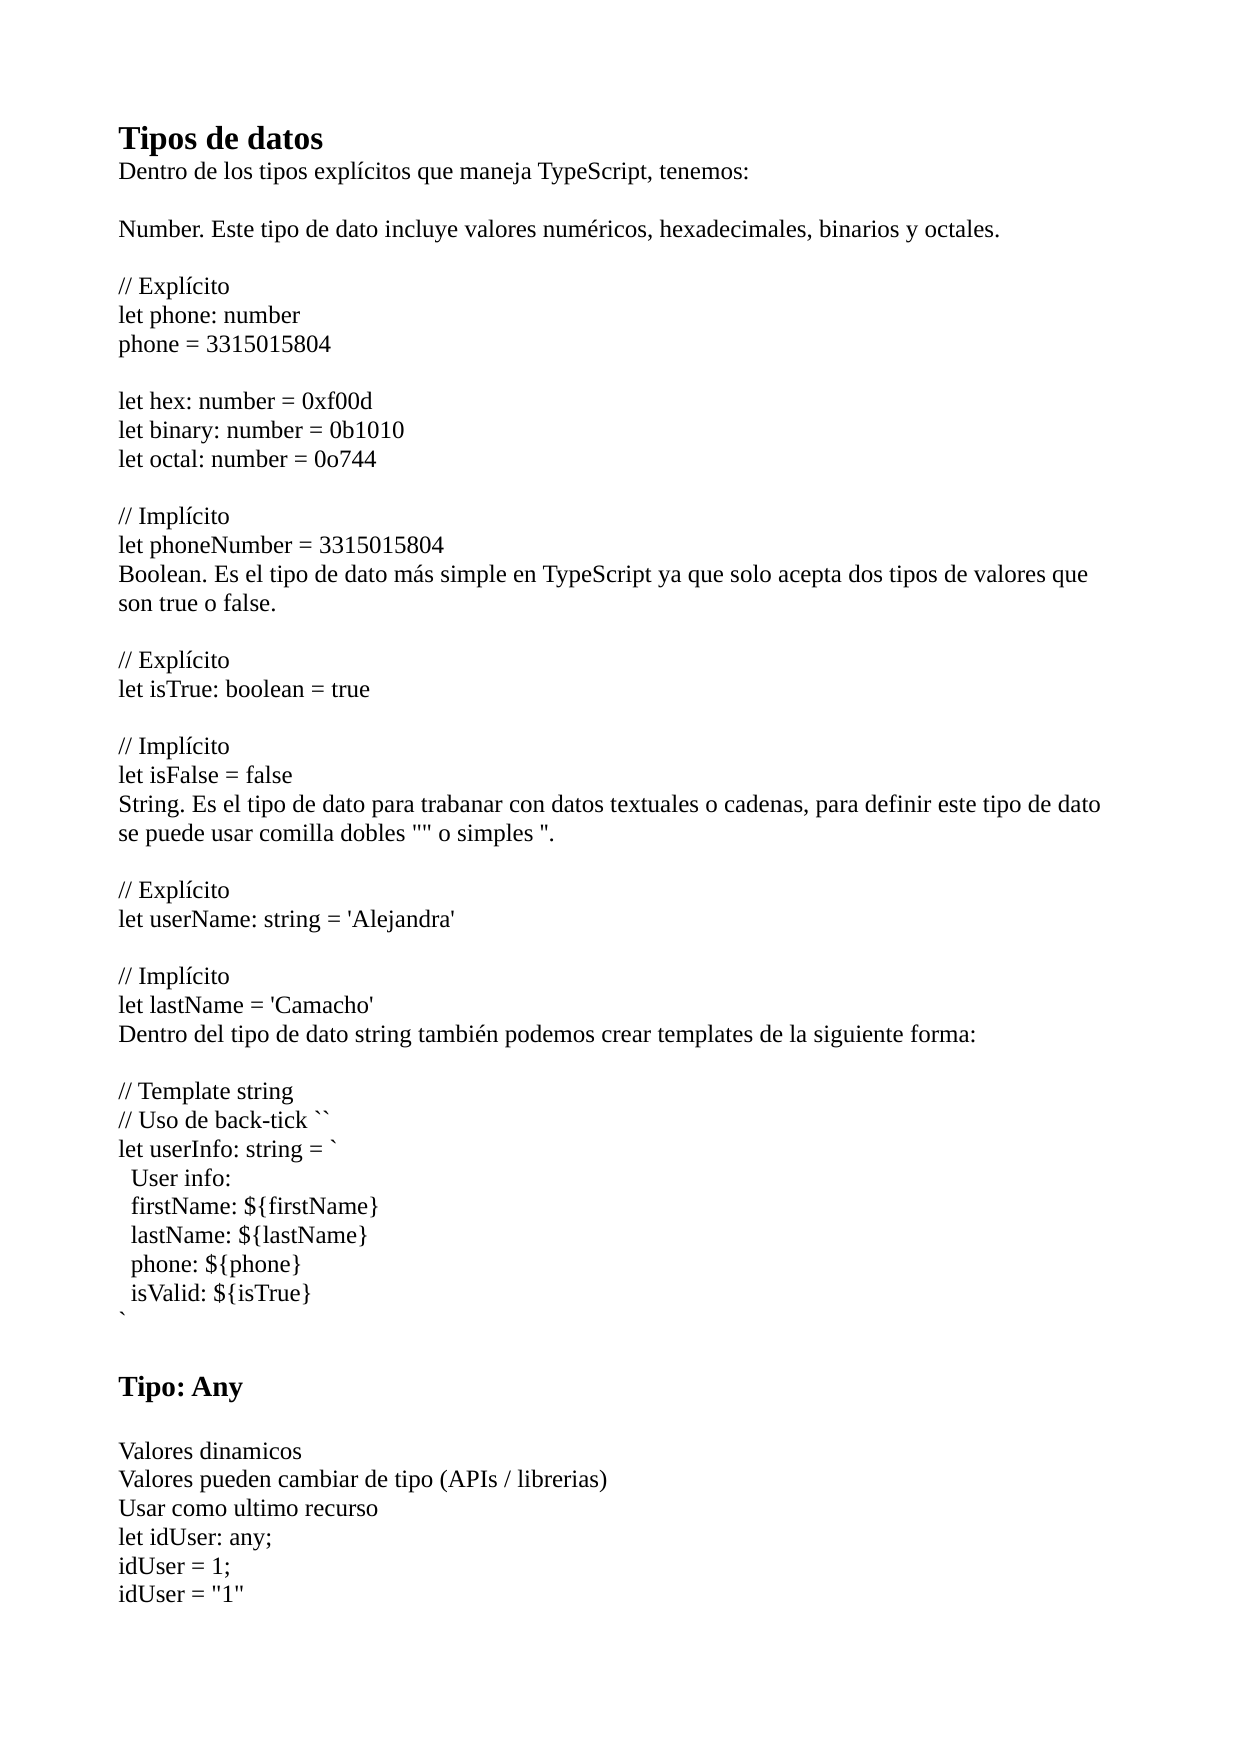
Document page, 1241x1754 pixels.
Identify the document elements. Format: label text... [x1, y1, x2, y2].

text // Implícito [118, 961, 1122, 990]
text Dentro de los tipos explícitos que maneja TypeScript, tenemos: [118, 156, 1122, 185]
text let octal: number = 0o744 [118, 444, 1122, 473]
text Boolean. Es el tipo de dato más simple en TypeScript ya que solo acepta dos tipos de valores que son true o false. [118, 559, 1122, 616]
text phone: ${phone} [118, 1249, 1122, 1278]
text Tipos de datos [118, 118, 1122, 156]
text Number. Este tipo de dato incluye valores numéricos, hexadecimales, binarios y octales. [118, 214, 1122, 243]
text let isFalse = false [118, 760, 1122, 789]
text isValid: ${isTrue} [118, 1278, 1122, 1306]
text Usar como ultimo recurso [118, 1493, 1122, 1522]
text // Explícito [118, 645, 1122, 674]
text let userName: string = 'Alejandra' [118, 904, 1122, 933]
text Tipo: Any [118, 1369, 1122, 1402]
text let phoneNumber = 3315015804 [118, 530, 1122, 559]
text Valores dinamicos [118, 1436, 1122, 1464]
text let phone: number [118, 300, 1122, 329]
text ` [118, 1306, 1122, 1335]
text String. Es el tipo de dato para trabanar con datos textuales o cadenas, para definir este tipo de dato se puede usar comilla dobles "" o simples ''. [118, 789, 1122, 846]
text firstName: ${firstName} [118, 1191, 1122, 1220]
text let idUser: any; [118, 1522, 1122, 1551]
text let isTrue: boolean = true [118, 674, 1122, 703]
text Valores pueden cambiar de tipo (APIs / librerias) [118, 1464, 1122, 1493]
text // Uso de back-tick `` [118, 1105, 1122, 1134]
text let hex: number = 0xf00d [118, 386, 1122, 415]
text phone = 3315015804 [118, 329, 1122, 358]
text Dentro del tipo de dato string también podemos crear templates de la siguiente forma: [118, 1019, 1122, 1048]
text // Implícito [118, 731, 1122, 760]
text // Explícito [118, 875, 1122, 904]
text User info: [118, 1163, 1122, 1191]
text lastName: ${lastName} [118, 1220, 1122, 1249]
text // Template string [118, 1076, 1122, 1105]
text // Explícito [118, 271, 1122, 300]
text // Implícito [118, 501, 1122, 530]
text let userInfo: string = ` [118, 1134, 1122, 1163]
text let lastName = 'Camacho' [118, 990, 1122, 1019]
text idUser = "1" [118, 1579, 1122, 1608]
text idUser = 1; [118, 1551, 1122, 1579]
text let binary: number = 0b1010 [118, 415, 1122, 444]
